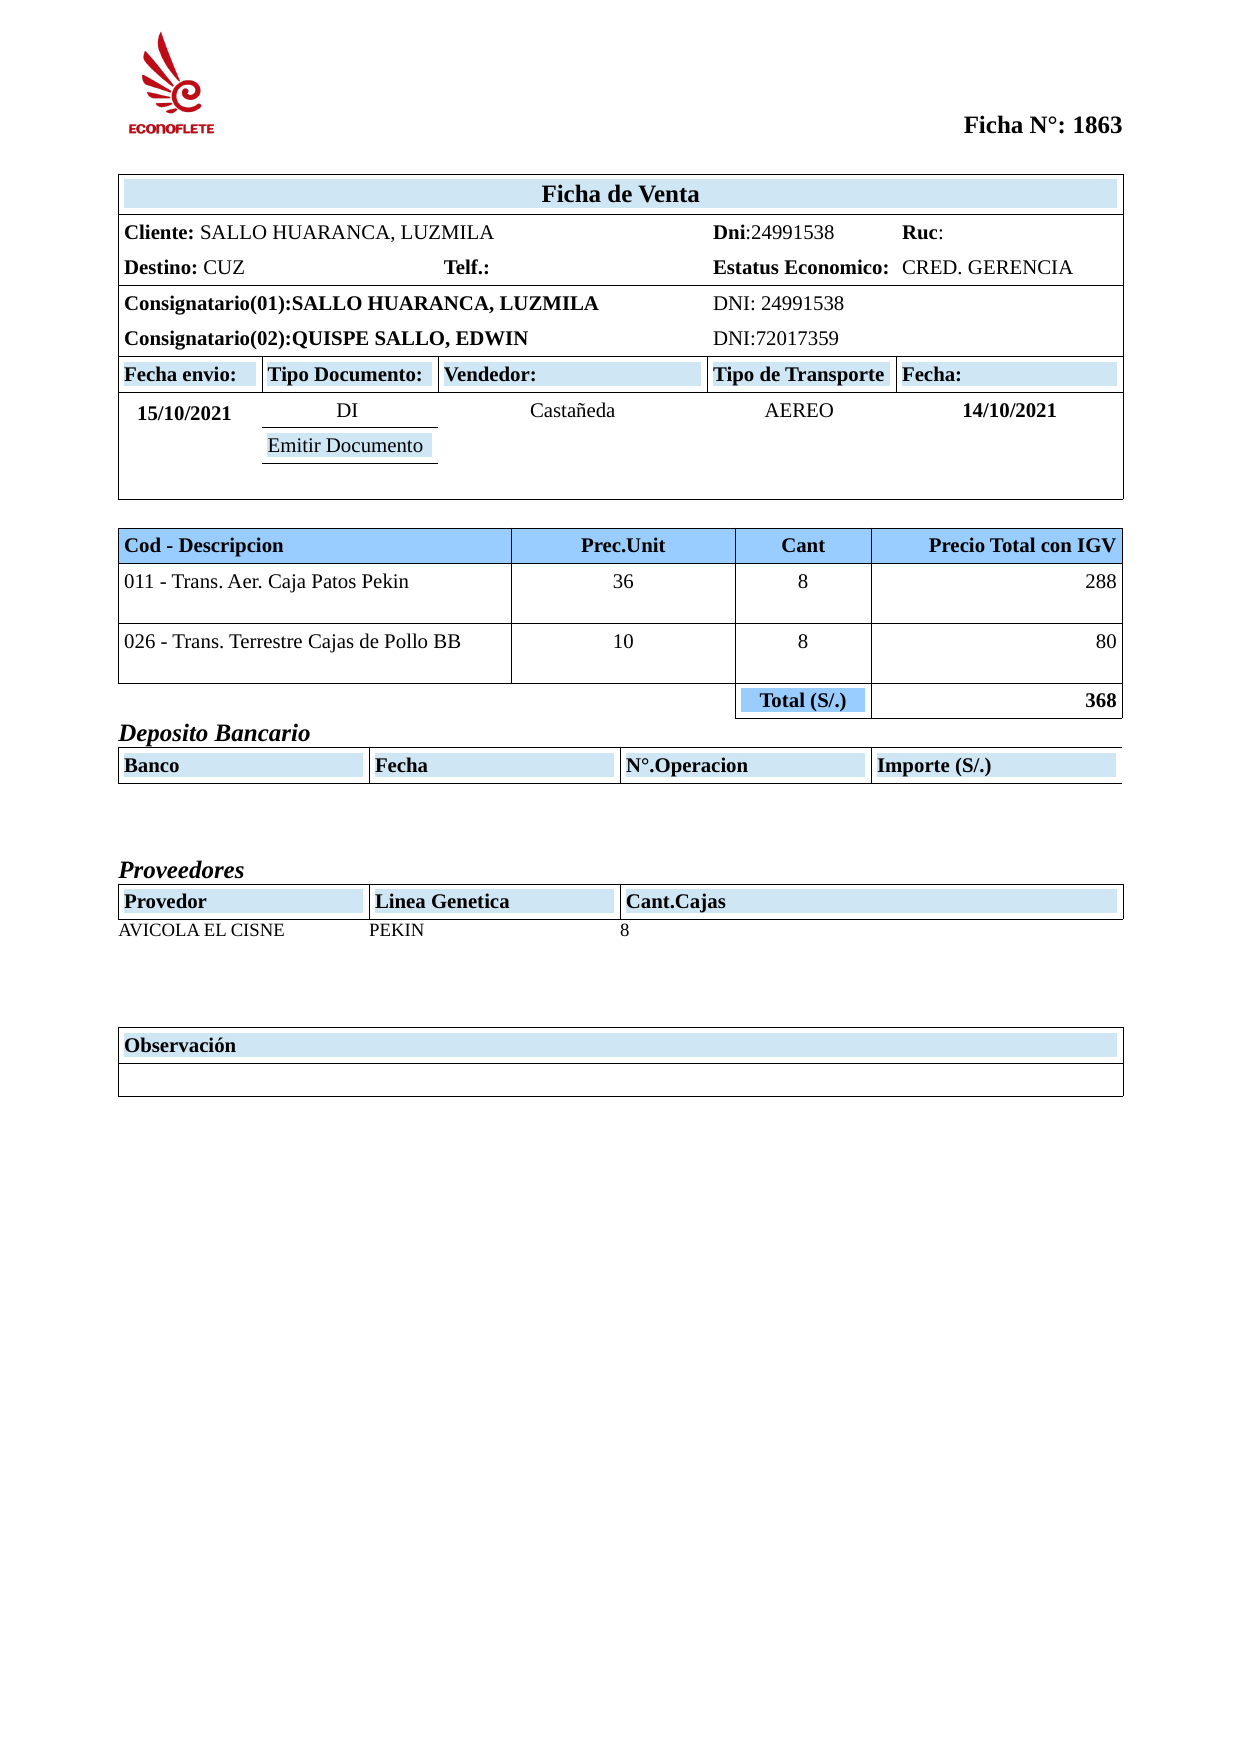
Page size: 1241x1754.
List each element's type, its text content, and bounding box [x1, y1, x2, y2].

table_cell 14/10/2021 [896, 393, 1123, 498]
text Deposito Bancario [118, 718, 1122, 747]
table_cell [118, 984, 369, 1006]
table_header Linea Genetica [370, 885, 620, 919]
table_cell [871, 807, 1122, 831]
table_cell AVICOLA EL CISNE [118, 920, 369, 941]
table_cell Vendedor: [439, 357, 707, 392]
table_cell [620, 784, 871, 807]
table_cell [118, 831, 369, 855]
table_cell Estatus Economico: [707, 249, 896, 285]
table_cell [369, 963, 620, 984]
table_header Prec.Unit [512, 529, 735, 563]
table_cell DNI: 24991538 [707, 286, 1123, 321]
table_cell [871, 784, 1122, 807]
table_cell [369, 984, 620, 1006]
table_cell Emitir Documento [262, 428, 438, 463]
table_header Observación [119, 1028, 1123, 1063]
text Proveedores [118, 855, 1122, 883]
table_cell [369, 807, 620, 831]
table_cell Cliente: SALLO HUARANCA, LUZMILA [119, 215, 707, 249]
table_cell 368 [872, 684, 1122, 718]
table_cell [118, 807, 369, 831]
table_cell AEREO [707, 393, 896, 498]
table_cell 8 [620, 920, 1123, 941]
table_cell CRED. GERENCIA [896, 249, 1123, 285]
table_cell [620, 831, 871, 855]
table_cell Destino: CUZ [119, 249, 438, 285]
table_cell [118, 941, 369, 962]
table_cell 026 - Trans. Terrestre Cajas de Pollo BB [119, 624, 511, 682]
table_cell Tipo de Transporte [708, 357, 896, 392]
table_cell Ruc: [896, 215, 1123, 249]
table_cell 8 [736, 564, 871, 623]
table_cell 10 [512, 624, 735, 682]
table_cell 8 [736, 624, 871, 682]
table_header N°.Operacion [621, 748, 871, 782]
table_header Ficha de Venta [119, 175, 1123, 214]
table_header Cod - Descripcion [119, 529, 511, 563]
table_cell [262, 464, 438, 498]
table_header Cant [736, 529, 871, 563]
table_header Banco [119, 748, 369, 782]
table_header Cant.Cajas [621, 885, 1123, 919]
table_cell [620, 1006, 1123, 1027]
table_cell [620, 963, 1123, 984]
table_cell [118, 684, 511, 718]
table_cell [369, 1006, 620, 1027]
table_cell 15/10/2021 [119, 393, 262, 498]
table_cell [119, 1064, 1123, 1096]
table_cell Consignatario(02):QUISPE SALLO, EDWIN [119, 321, 707, 356]
table_cell [118, 784, 369, 807]
table_cell Telf.: [438, 249, 707, 285]
table_cell Fecha: [897, 357, 1123, 392]
table_cell Castañeda [438, 393, 707, 498]
table_cell PEKIN [369, 920, 620, 941]
table_header Provedor [119, 885, 369, 919]
table_cell Fecha envio: [119, 357, 262, 392]
table_cell [369, 784, 620, 807]
table_header Fecha [370, 748, 620, 782]
table_cell [511, 684, 735, 718]
table_cell 288 [872, 564, 1122, 623]
table_cell [620, 984, 1123, 1006]
table_cell [620, 941, 1123, 962]
table_header Precio Total con IGV [872, 529, 1122, 563]
table_cell [118, 963, 369, 984]
table_cell DI [262, 393, 438, 427]
table_cell Tipo Documento: [263, 357, 438, 392]
table_cell Dni:24991538 [707, 215, 896, 249]
table_cell [118, 1006, 369, 1027]
picture [118, 31, 225, 134]
table_cell 36 [512, 564, 735, 623]
table_cell [620, 807, 871, 831]
table_cell Consignatario(01):SALLO HUARANCA, LUZMILA [119, 286, 707, 321]
table_cell 011 - Trans. Aer. Caja Patos Pekin [119, 564, 511, 623]
table_cell 80 [872, 624, 1122, 682]
table_header Importe (S/.) [872, 748, 1122, 782]
table_cell [369, 831, 620, 855]
table_cell [369, 941, 620, 962]
table_cell [871, 831, 1122, 855]
table_cell DNI:72017359 [707, 321, 1123, 356]
table_cell Total (S/.) [736, 684, 871, 718]
